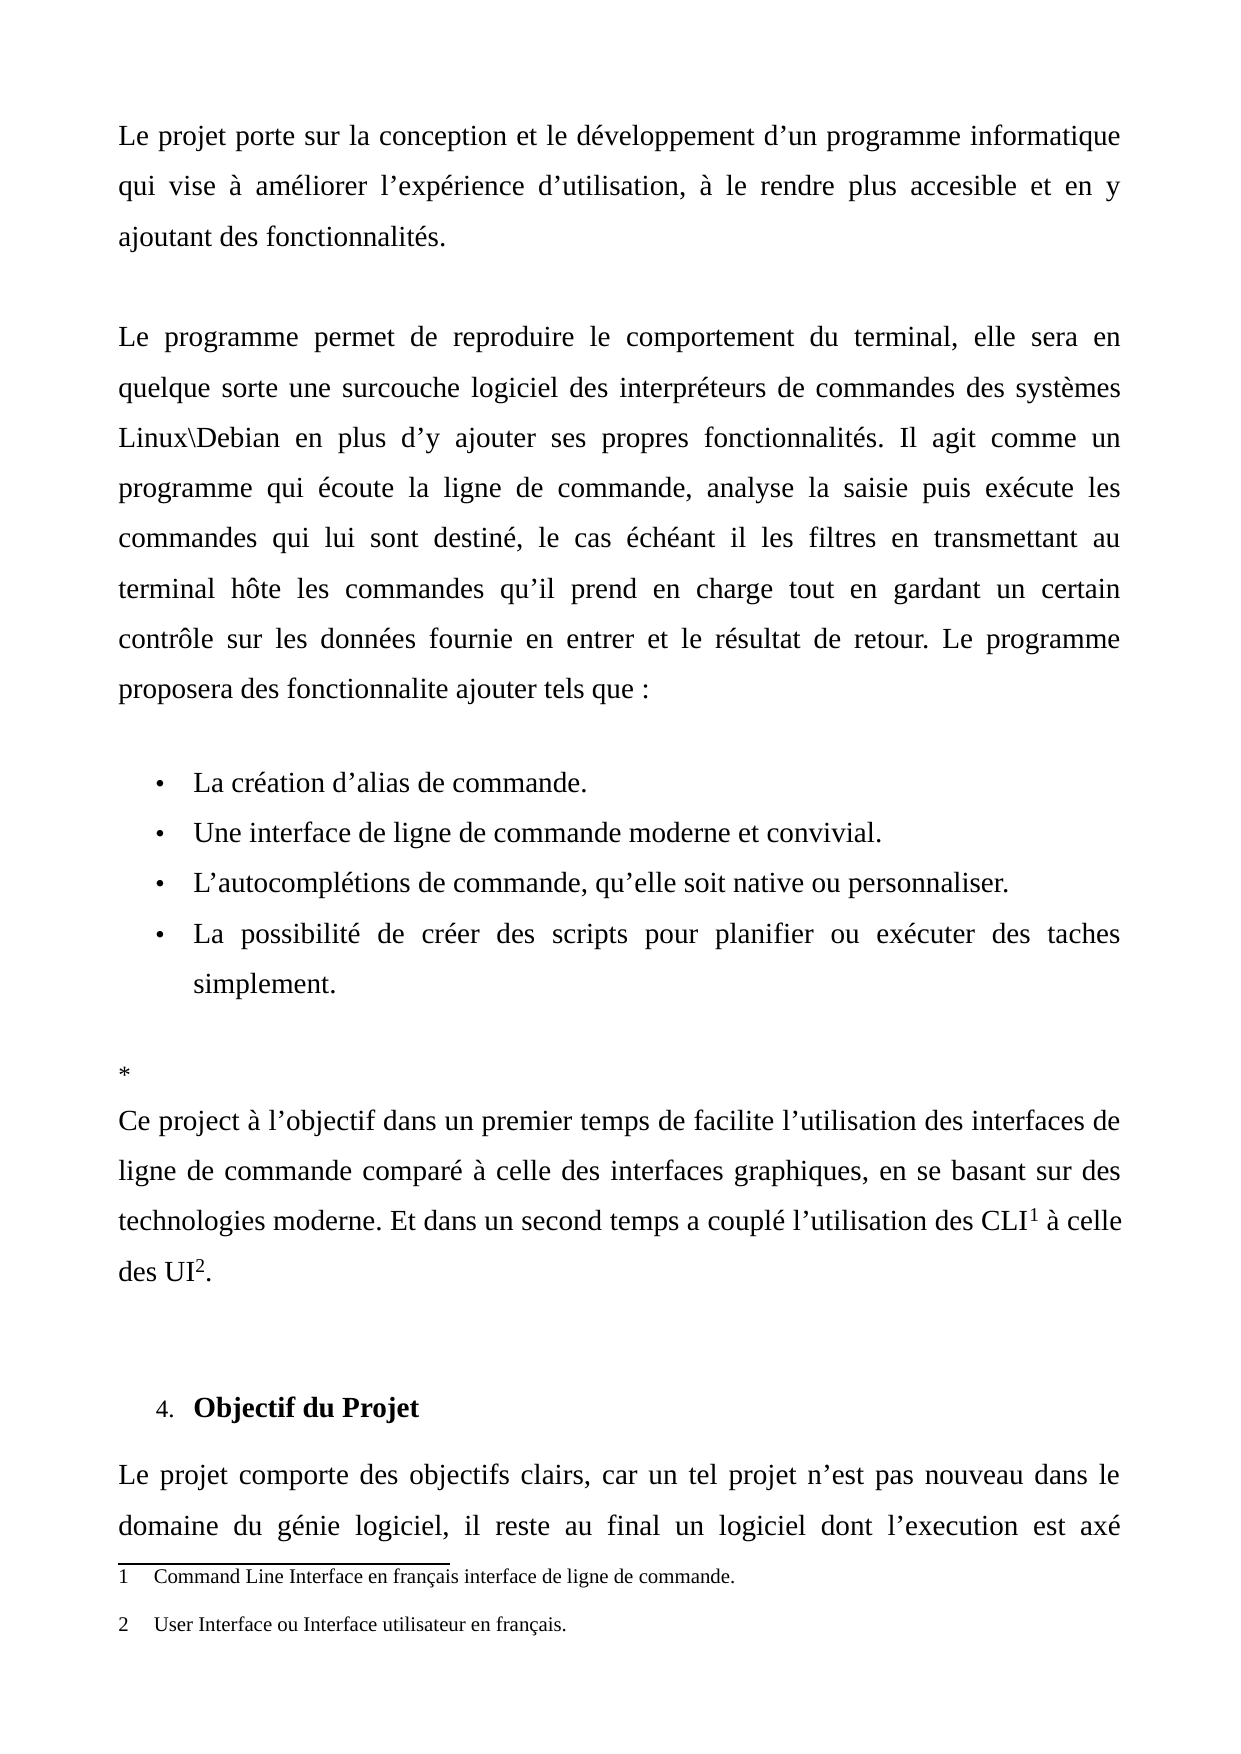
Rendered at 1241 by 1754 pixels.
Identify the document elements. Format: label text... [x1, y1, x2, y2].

list Objectif du Projet [156, 1390, 1122, 1424]
list La création d’alias de commande. [156, 765, 1122, 798]
text Le projet porte sur la conception et le développement d’un programme informatique qui vise à améliorer l’expérience d’utilisation, à le rendre plus accesible et en y ajoutant des fonctionnalités. [118, 118, 1122, 252]
text Le projet comporte des objectifs clairs, car un tel projet n’est pas nouveau dans le domaine du génie logiciel, il reste au final un logiciel dont l’execution est axé [118, 1457, 1122, 1541]
text Ce project à l’objectif dans un premier temps de facilite l’utilisation des interfaces de ligne de commande comparé à celle des interfaces graphiques, en se basant sur des technologies moderne. Et dans un second temps a couplé l’utilisation des CLI à celle des UI. [118, 1103, 1122, 1287]
text Command Line Interface en français interface de ligne de commande. [118, 1564, 1122, 1588]
list La possibilité de créer des scripts pour planifier ou exécuter des taches simplement. [156, 916, 1122, 1000]
list L’autocomplétions de commande, qu’elle soit native ou personnaliser. [156, 866, 1122, 899]
list Une interface de ligne de commande moderne et convivial. [156, 815, 1122, 849]
text User Interface ou Interface utilisateur en français. [118, 1612, 1122, 1636]
text Le programme permet de reproduire le comportement du terminal, elle sera en quelque sorte une surcouche logiciel des interpréteurs de commandes des systèmes Linux\Debian en plus d’y ajouter ses propres fonctionnalités. Il agit comme un programme qui écoute la ligne de commande, analyse la saisie puis exécute les commandes qui lui sont destiné, le cas échéant il les filtres en transmettant au terminal hôte les commandes qu’il prend en charge tout en gardant un certain contrôle sur les données fournie en entrer et le résultat de retour. Le programme proposera des fonctionnalite ajouter tels que : [118, 319, 1122, 705]
text * [118, 1060, 1122, 1088]
